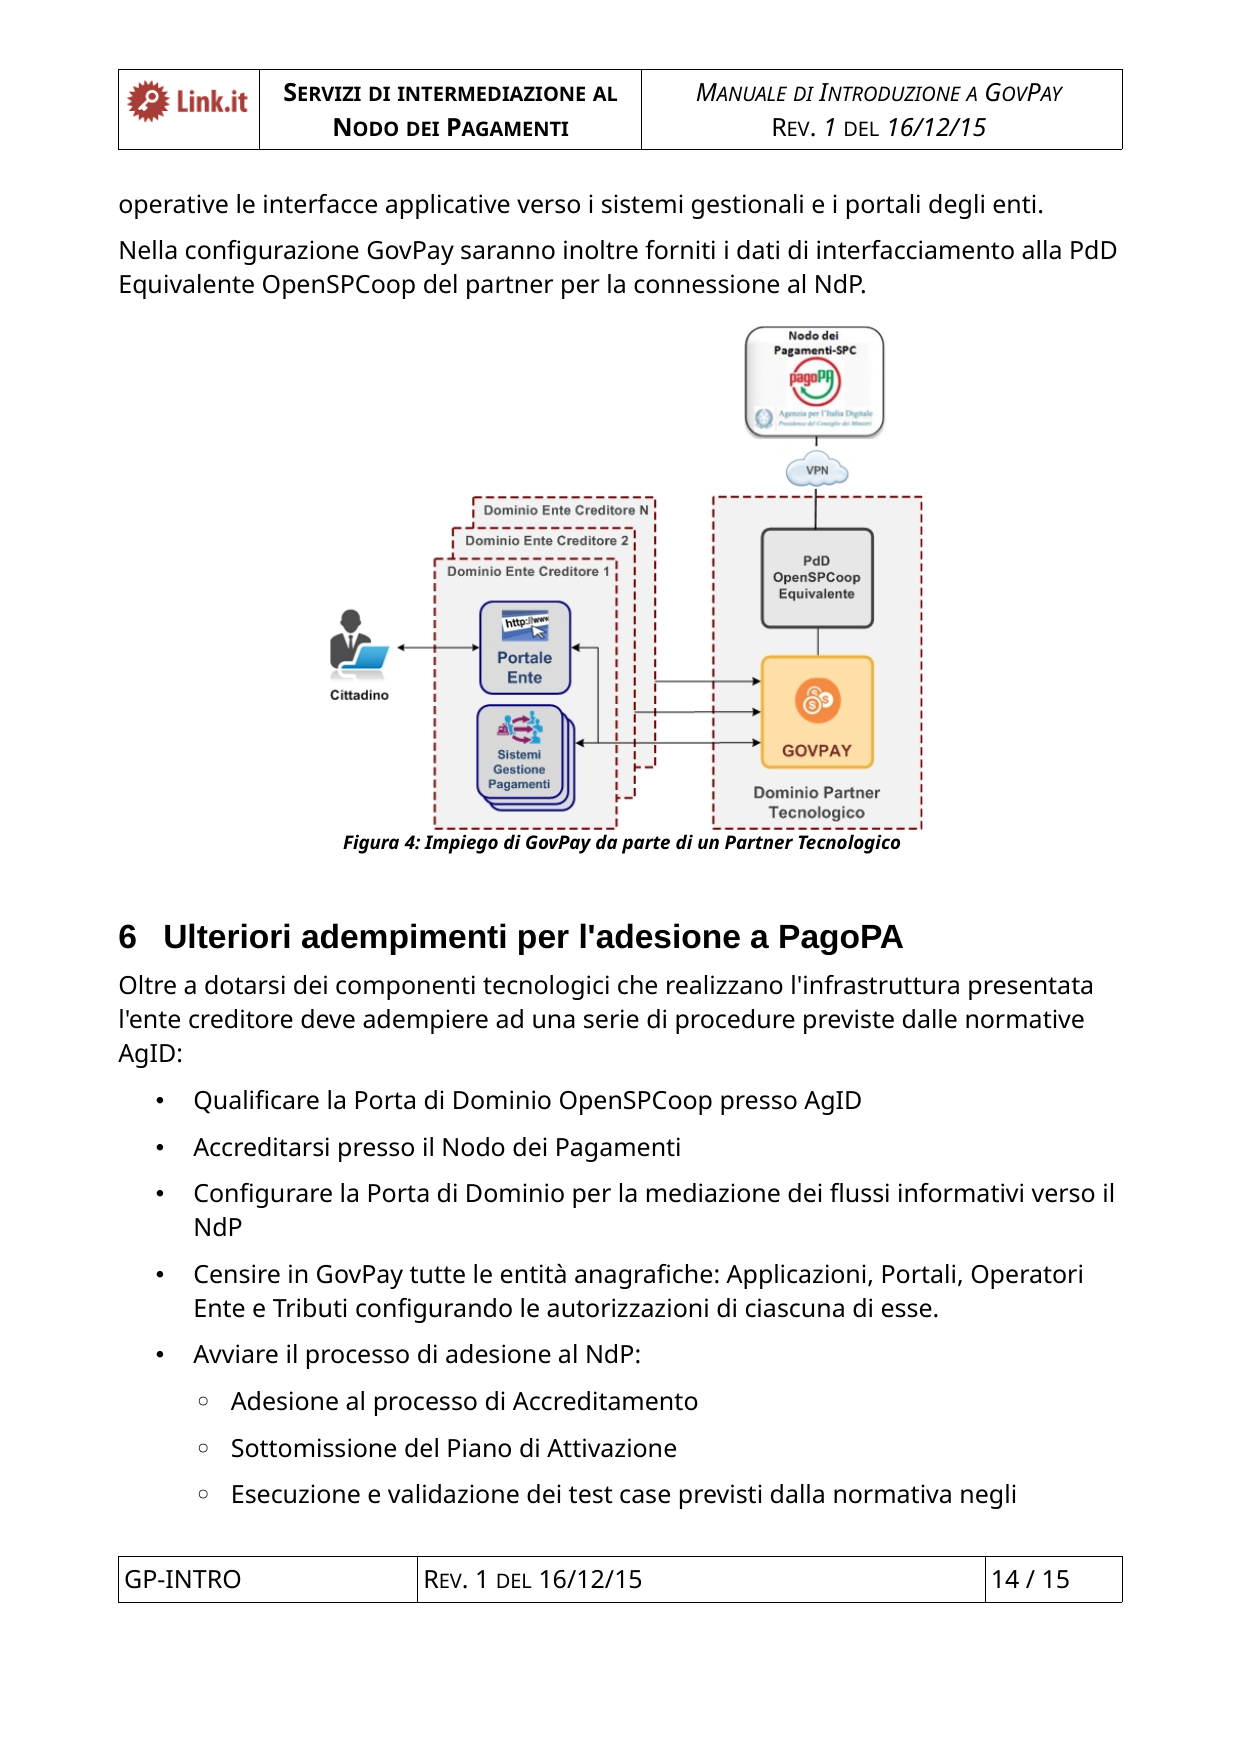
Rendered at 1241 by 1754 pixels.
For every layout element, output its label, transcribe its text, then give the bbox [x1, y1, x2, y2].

text Figura 4: Impiego di GovPay da parte di un Partner Tecnologico [260, 326, 986, 855]
text Nella configurazione GovPay saranno inoltre forniti i dati di interfacciamento alla PdD Equivalente OpenSPCoop del partner per la connessione al NdP. [118, 233, 1122, 301]
list Accreditarsi presso il Nodo dei Pagamenti [156, 1129, 1122, 1163]
list Adesione al processo di Accreditamento [193, 1384, 1122, 1418]
list Avviare il processo di adesione al NdP: [156, 1337, 1122, 1371]
subtitle Ulteriori adempimenti per l'adesione a PagoPA [118, 917, 1122, 956]
picture [123, 75, 254, 128]
list Censire in GovPay tutte le entità anagrafiche: Applicazioni, Portali, Operatori Ente e Tributi configurando le autorizzazioni di ciascuna di esse. [156, 1256, 1122, 1324]
list Esecuzione e validazione dei test case previsti dalla normativa negli [193, 1477, 1122, 1511]
list Configurare la Porta di Dominio per la mediazione dei flussi informativi verso il NdP [156, 1176, 1122, 1244]
list Sottomissione del Piano di Attivazione [193, 1430, 1122, 1464]
text operative le interfacce applicative verso i sistemi gestionali e i portali degli enti. [118, 186, 1122, 220]
text Oltre a dotarsi dei componenti tecnologici che realizzano l'infrastruttura presentata l'ente creditore deve adempiere ad una serie di procedure previste dalle normative AgID: [118, 968, 1122, 1070]
picture [323, 326, 923, 830]
list Qualificare la Porta di Dominio OpenSPCoop presso AgID [156, 1083, 1122, 1117]
